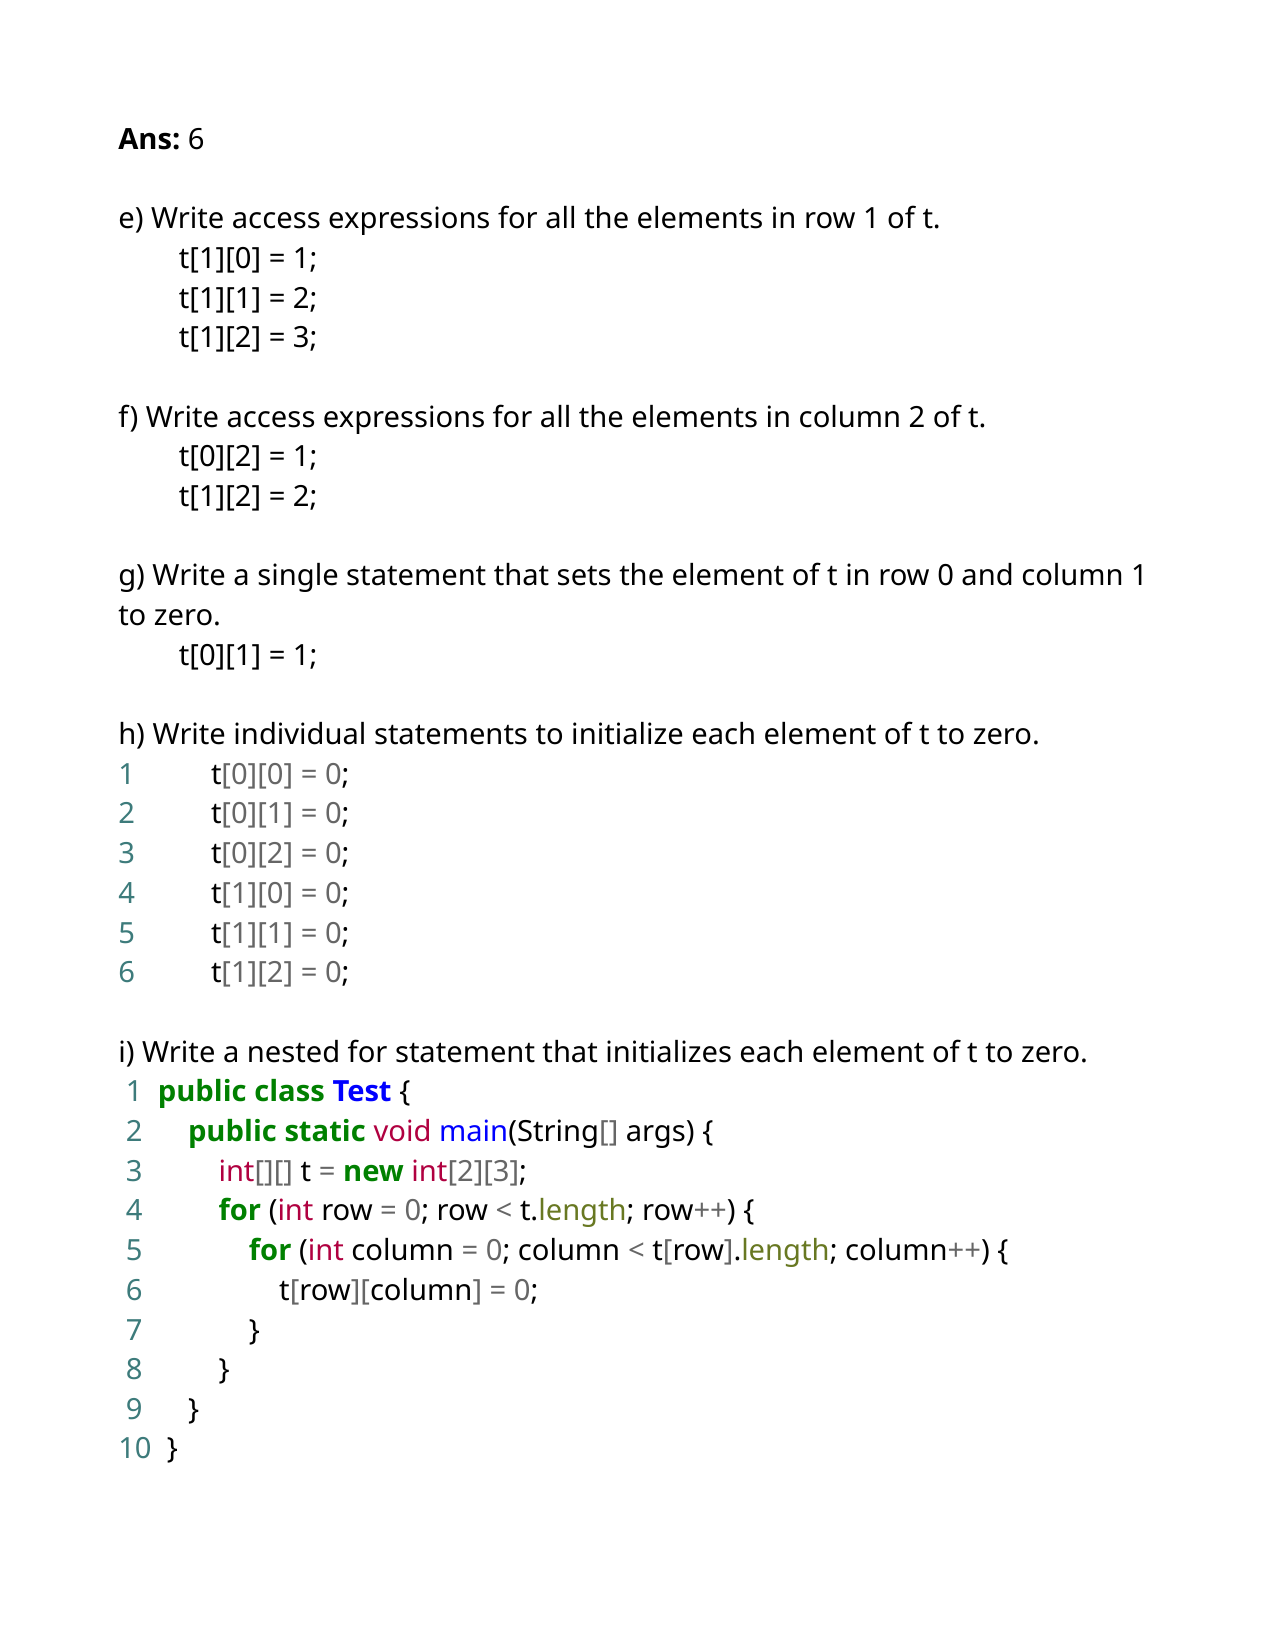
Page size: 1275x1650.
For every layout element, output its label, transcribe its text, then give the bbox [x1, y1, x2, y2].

text 3 t[0][2] = 0; [118, 832, 1157, 872]
text i) Write a nested for statement that initializes each element of t to zero. [118, 1031, 1157, 1071]
text g) Write a single statement that sets the element of t in row 0 and column 1 to zero. [118, 555, 1157, 634]
text t[1][1] = 2; [118, 277, 1157, 317]
text 7 } [118, 1309, 1157, 1348]
text 6 t[1][2] = 0; [118, 952, 1157, 991]
text 8 } [118, 1348, 1157, 1388]
text t[1][0] = 1; [118, 237, 1157, 277]
text 5 t[1][1] = 0; [118, 912, 1157, 952]
text 5 for (int column = 0; column < t[row].length; column++) { [118, 1229, 1157, 1269]
text 4 t[1][0] = 0; [118, 872, 1157, 912]
text 1 t[0][0] = 0; [118, 753, 1157, 793]
text Ans: 6 [118, 118, 1157, 158]
text 6 t[row][column] = 0; [118, 1269, 1157, 1309]
text t[1][2] = 2; [118, 475, 1157, 515]
text 3 int[][] t = new int[2][3]; [118, 1150, 1157, 1190]
text 2 public static void main(String[] args) { [118, 1110, 1157, 1150]
text t[0][1] = 1; [118, 634, 1157, 674]
text e) Write access expressions for all the elements in row 1 of t. [118, 197, 1157, 237]
text 2 t[0][1] = 0; [118, 793, 1157, 832]
text h) Write individual statements to initialize each element of t to zero. [118, 713, 1157, 753]
text t[1][2] = 3; [118, 317, 1157, 356]
text f) Write access expressions for all the elements in column 2 of t. [118, 396, 1157, 436]
text 10 } [118, 1428, 1157, 1467]
text 9 } [118, 1388, 1157, 1428]
text 1 public class Test { [118, 1071, 1157, 1110]
text t[0][2] = 1; [118, 436, 1157, 475]
text 4 for (int row = 0; row < t.length; row++) { [118, 1190, 1157, 1229]
